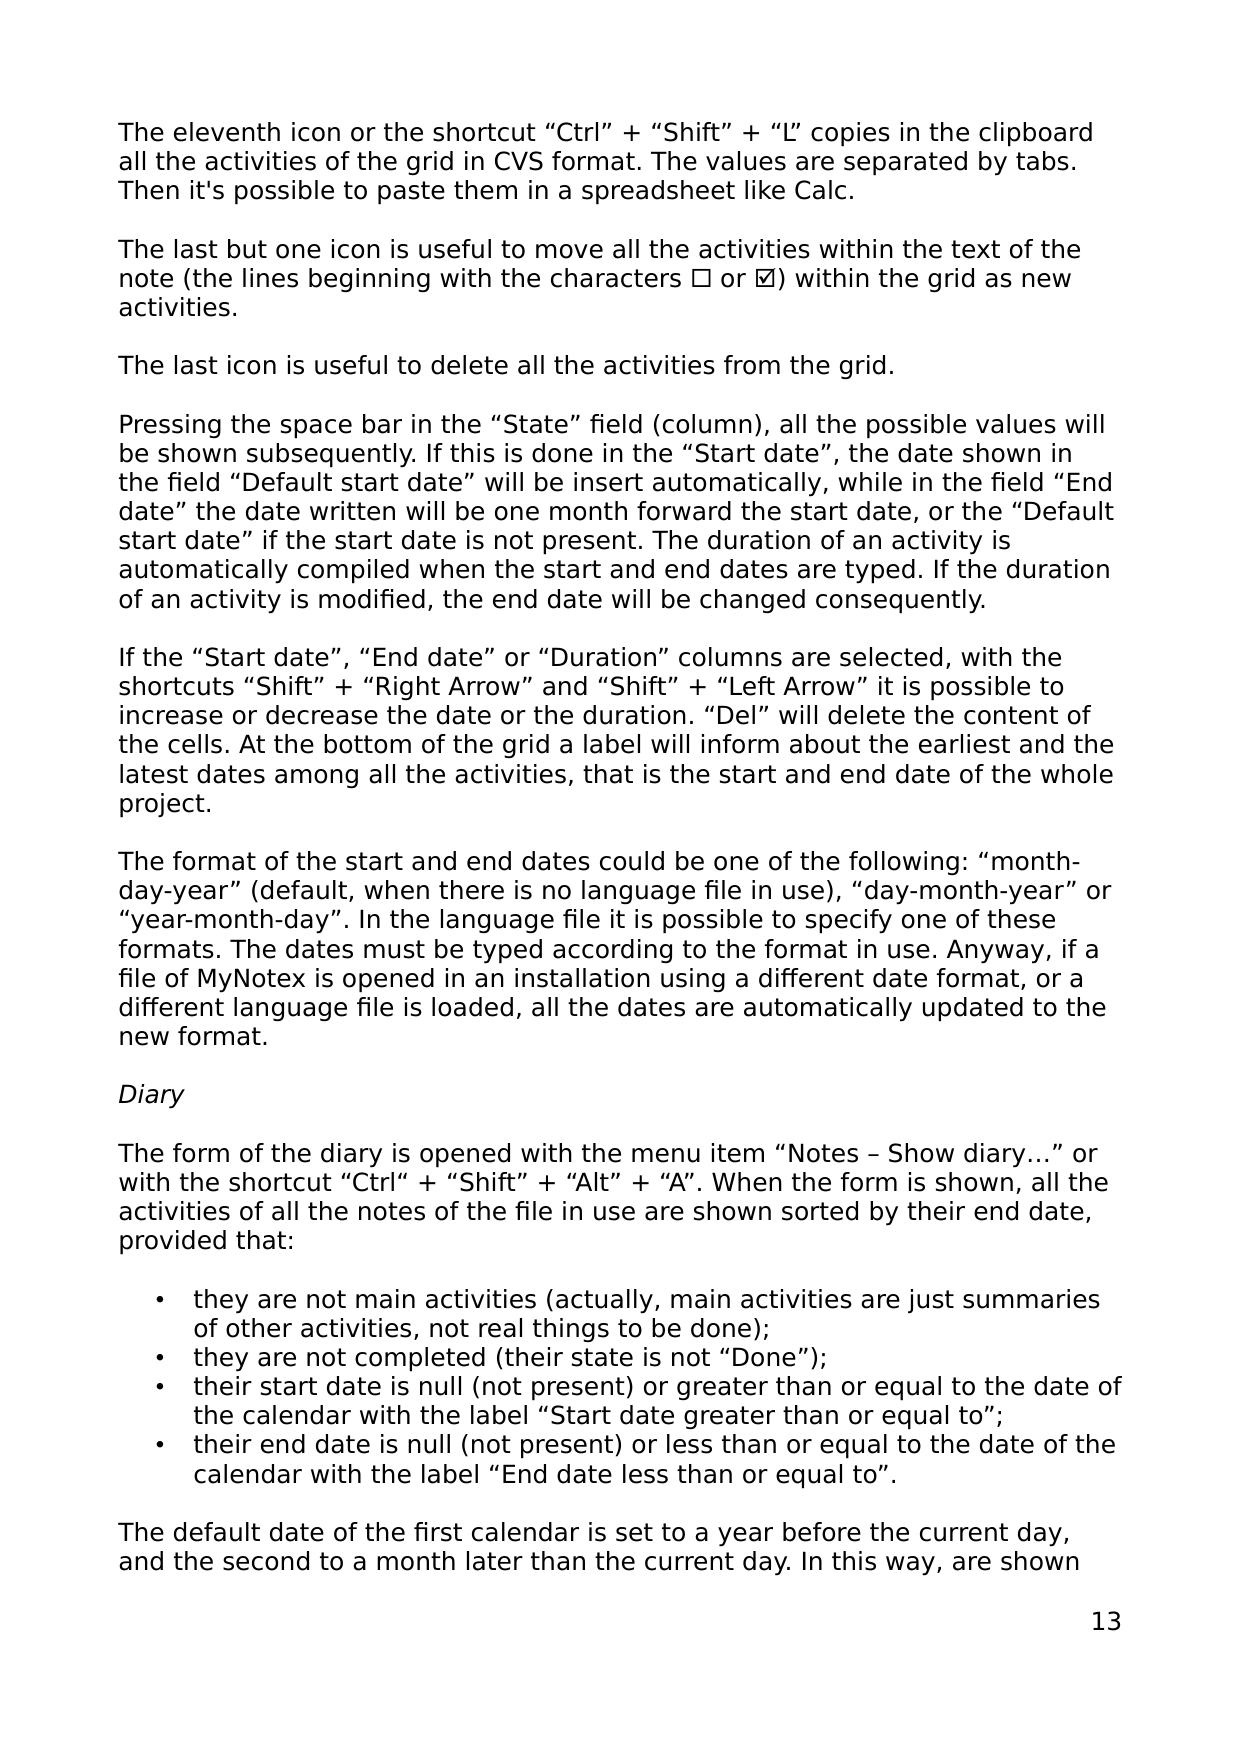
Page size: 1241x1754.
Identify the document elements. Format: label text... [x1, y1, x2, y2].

text The eleventh icon or the shortcut “Ctrl” + “Shift” + “L” copies in the clipboard all the activities of the grid in CVS format. The values are separated by tabs. Then it's possible to paste them in a spreadsheet like Calc. [118, 118, 1122, 206]
text The form of the diary is opened with the menu item “Notes – Show diary…” or with the shortcut “Ctrl“ + “Shift” + “Alt” + “A”. When the form is shown, all the activities of all the notes of the file in use are shown sorted by their end date, provided that: [118, 1139, 1122, 1256]
text The last icon is useful to delete all the activities from the grid. [118, 351, 1122, 381]
text Diary [118, 1081, 1122, 1110]
list they are not completed (their state is not “Done”); [156, 1343, 1122, 1372]
text The last but one icon is useful to move all the activities within the text of the note (the lines beginning with the characters  or ) within the grid as new activities. [118, 235, 1122, 322]
text The format of the start and end dates could be one of the following: “month-day-year” (default, when there is no language file in use), “day-month-year” or “year-month-day”. In the language file it is possible to specify one of these formats. The dates must be typed according to the format in use. Anyway, if a file of MyNotex is opened in an installation using a different date format, or a different language file is loaded, all the dates are automatically updated to the new format. [118, 847, 1122, 1051]
list they are not main activities (actually, main activities are just summaries of other activities, not real things to be done); [156, 1285, 1122, 1343]
list their start date is null (not present) or greater than or equal to the date of the calendar with the label “Start date greater than or equal to”; [156, 1372, 1122, 1431]
text Pressing the space bar in the “State” field (column), all the possible values will be shown subsequently. If this is done in the “Start date”, the date shown in the field “Default start date” will be insert automatically, while in the field “End date” the date written will be one month forward the start date, or the “Default start date” if the start date is not present. The duration of an activity is automatically compiled when the start and end dates are typed. If the duration of an activity is modified, the end date will be changed consequently. [118, 410, 1122, 614]
list their end date is null (not present) or less than or equal to the date of the calendar with the label “End date less than or equal to”. [156, 1431, 1122, 1489]
text If the “Start date”, “End date” or “Duration” columns are selected, with the shortcuts “Shift” + “Right Arrow” and “Shift” + “Left Arrow” it is possible to increase or decrease the date or the duration. “Del” will delete the content of the cells. At the bottom of the grid a label will inform about the earliest and the latest dates among all the activities, that is the start and end date of the whole project. [118, 643, 1122, 818]
text The default date of the first calendar is set to a year before the current day, and the second to a month later than the current day. In this way, are shown [118, 1518, 1122, 1576]
